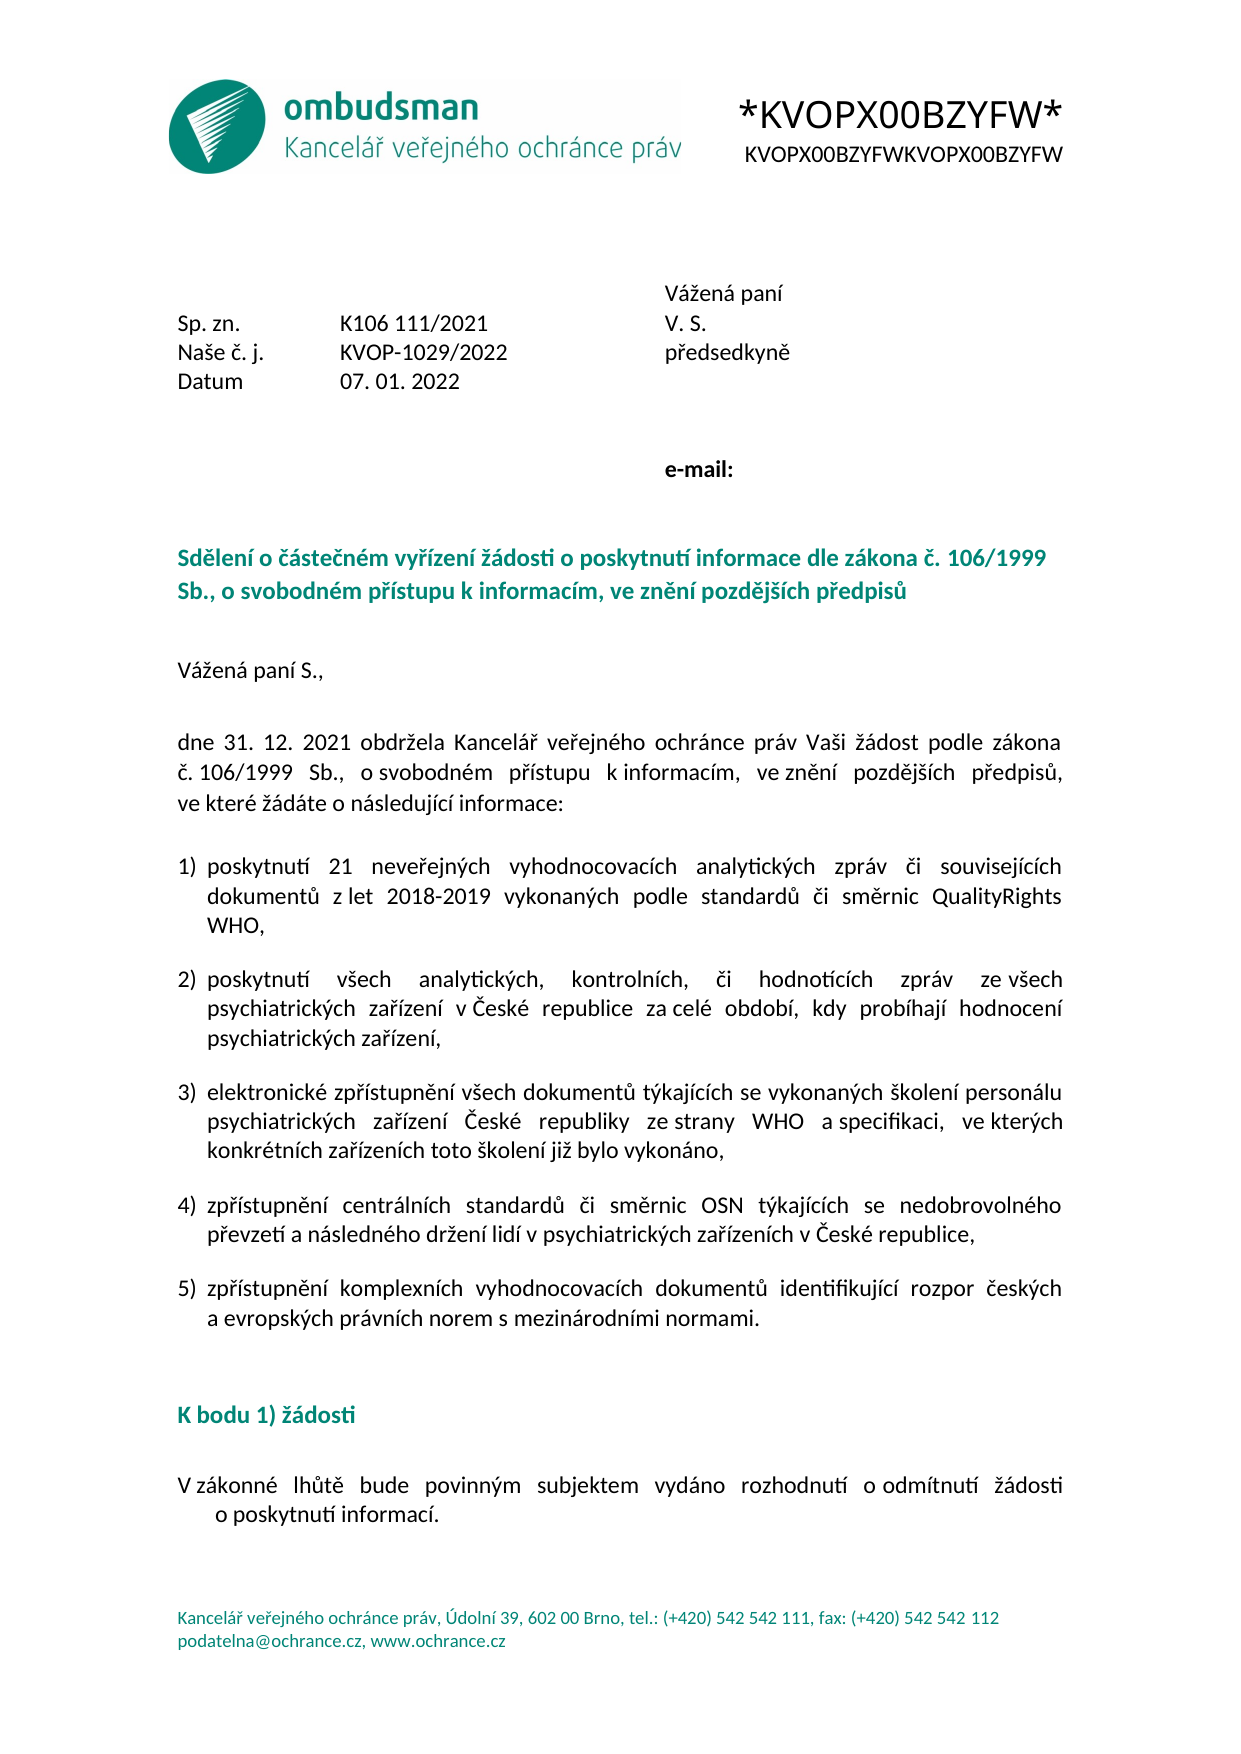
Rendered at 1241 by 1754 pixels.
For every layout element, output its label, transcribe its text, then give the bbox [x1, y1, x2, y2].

table_header K106 111/2021 KVOP-1029/2022 07. 01. 2022 [340, 220, 664, 542]
list zpřístupnění komplexních vyhodnocovacích dokumentů identifikující rozpor českých a evropských právních norem s mezinárodními normami. [177, 1273, 1063, 1332]
list poskytnutí všech analytických, kontrolních, či hodnotících zpráv ze všech psychiatrických zařízení v České republice za celé období, kdy probíhají hodnocení psychiatrických zařízení, [177, 964, 1063, 1052]
subtitle Sdělení o částečném vyřízení žádosti o poskytnutí informace dle zákona č. 106/1999 Sb., o svobodném přístupu k informacím, ve znění pozdějších předpisů [177, 542, 1063, 606]
subtitle K bodu 1) žádosti [177, 1399, 1063, 1429]
text dne 31. 12. 2021 obdržela Kancelář veřejného ochránce práv Vaši žádost podle zákona č. 106/1999 Sb., o svobodném přístupu k informacím, ve znění pozdějších předpisů, ve které žádáte o následující informace: [177, 727, 1063, 817]
table_header Sp. zn. Naše č. j. Datum [177, 220, 340, 542]
text Vážená paní S., [177, 655, 1063, 684]
list poskytnutí 21 neveřejných vyhodnocovacích analytických zpráv či souvisejících dokumentů z let 2018-2019 vykonaných podle standardů či směrnic QualityRights WHO, [177, 851, 1063, 939]
list zpřístupnění centrálních standardů či směrnic OSN týkajících se nedobrovolného převzetí a následného držení lidí v psychiatrických zařízeních v České republice, [177, 1190, 1063, 1248]
list elektronické zpřístupnění všech dokumentů týkajících se vykonaných školení personálu psychiatrických zařízení České republiky ze strany WHO a specifikaci, ve kterých konkrétních zařízeních toto školení již bylo vykonáno, [177, 1077, 1063, 1165]
table_header Vážená paní V. S. předsedkyně e-mail: [665, 220, 1085, 542]
text V zákonné lhůtě bude povinným subjektem vydáno rozhodnutí o odmítnutí žádosti o poskytnutí informací. [177, 1470, 1063, 1528]
